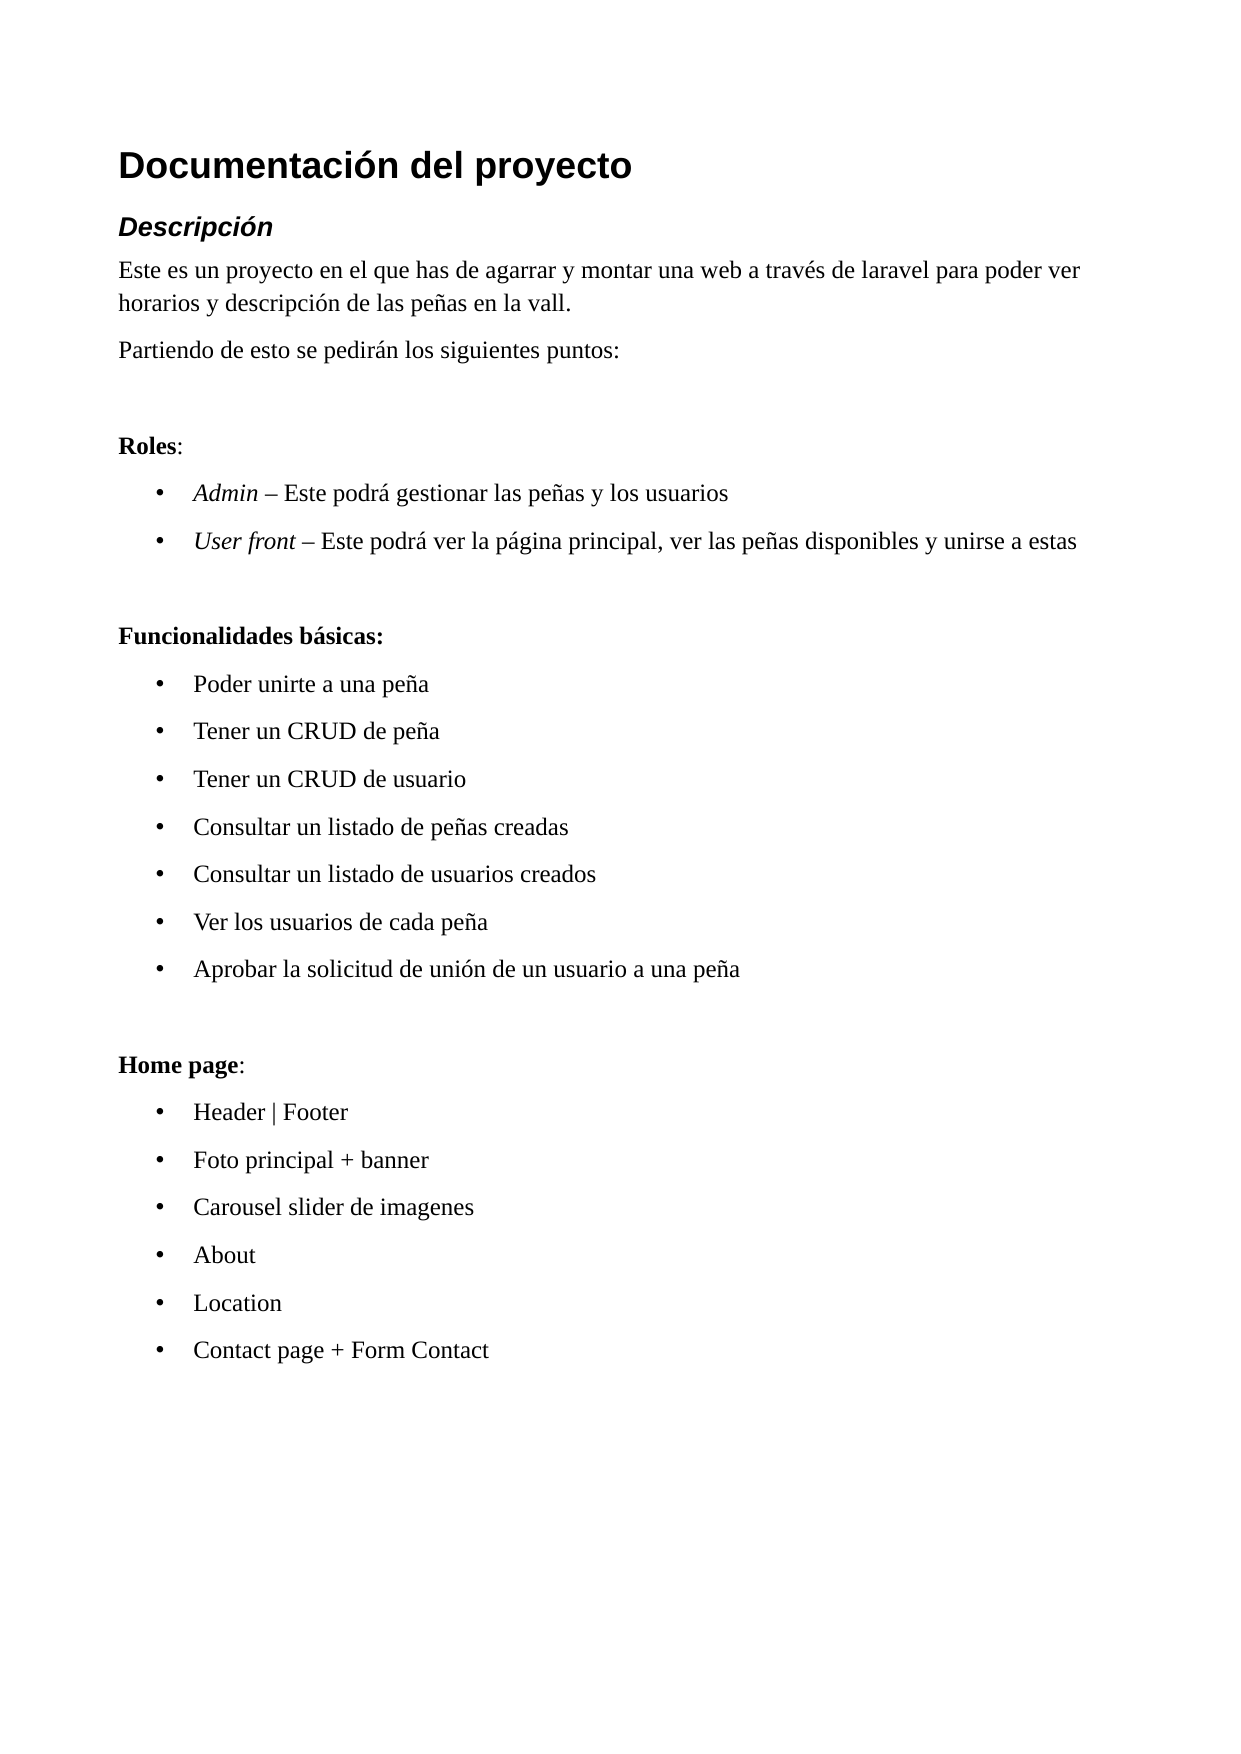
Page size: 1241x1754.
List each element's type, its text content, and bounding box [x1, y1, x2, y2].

text Home page: [118, 1050, 1122, 1078]
list Carousel slider de imagenes [156, 1192, 1122, 1221]
list Header | Footer [156, 1097, 1122, 1126]
list Tener un CRUD de peña [156, 716, 1122, 745]
list About [156, 1240, 1122, 1269]
list Consultar un listado de usuarios creados [156, 859, 1122, 888]
text Partiendo de esto se pedirán los siguientes puntos: [118, 336, 1122, 364]
text Funcionalidades básicas: [118, 621, 1122, 650]
list Admin – Este podrá gestionar las peñas y los usuarios [156, 478, 1122, 507]
list Poder unirte a una peña [156, 669, 1122, 698]
list User front – Este podrá ver la página principal, ver las peñas disponibles y unirse a estas [156, 526, 1122, 555]
list Aprobar la solicitud de unión de un usuario a una peña [156, 954, 1122, 983]
text Roles: [118, 431, 1122, 459]
subtitle Documentación del proyecto [118, 143, 1122, 186]
list Location [156, 1288, 1122, 1316]
text Este es un proyecto en el que has de agarrar y montar una web a través de laravel para poder ver horarios y descripción de las peñas en la vall. [118, 255, 1122, 317]
list Foto principal + banner [156, 1145, 1122, 1174]
list Tener un CRUD de usuario [156, 764, 1122, 793]
list Contact page + Form Contact [156, 1335, 1122, 1364]
subtitle Descripción [118, 211, 1122, 242]
list Consultar un listado de peñas creadas [156, 812, 1122, 840]
list Ver los usuarios de cada peña [156, 907, 1122, 936]
